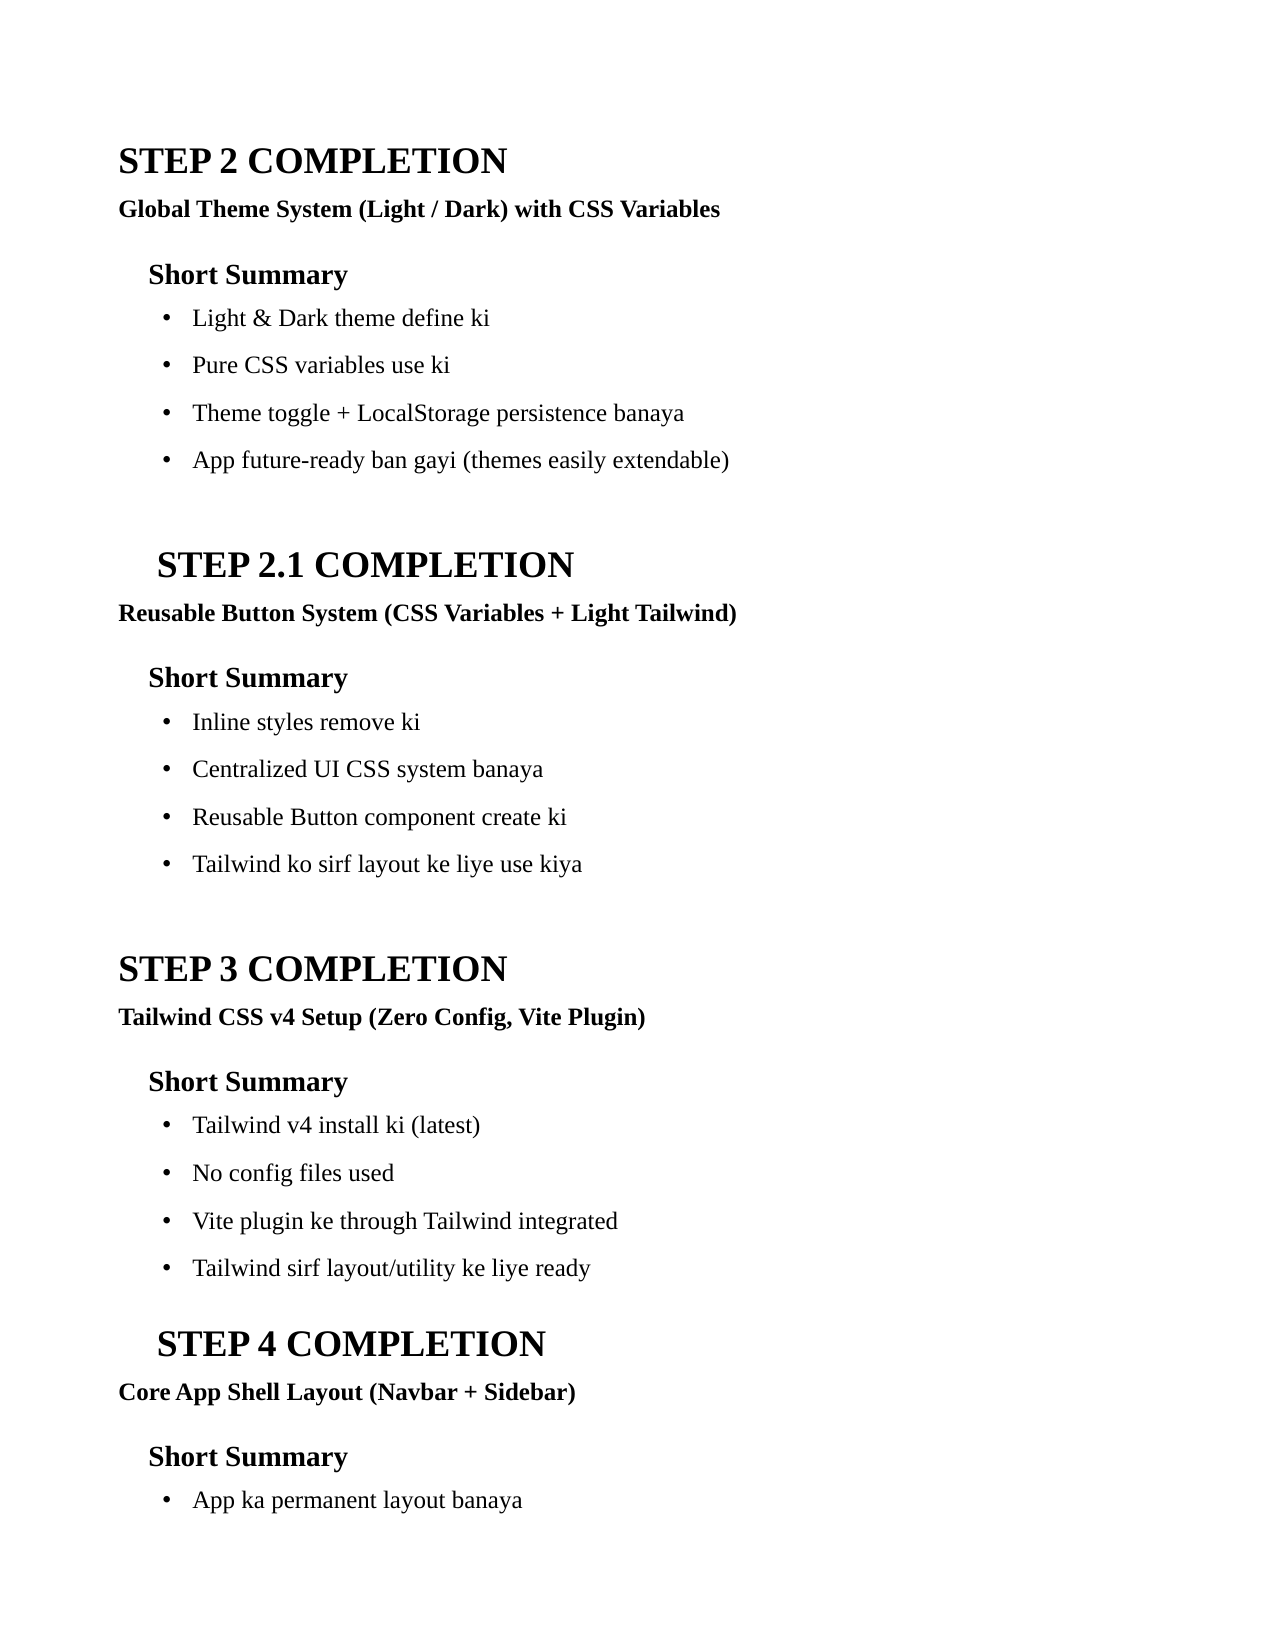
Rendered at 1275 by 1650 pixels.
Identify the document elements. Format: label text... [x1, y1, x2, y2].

subtitle 🏁 STEP 4 COMPLETION [118, 1322, 1157, 1365]
list Pure CSS variables use ki [162, 350, 1157, 379]
text Tailwind CSS v4 Setup (Zero Config, Vite Plugin) [118, 1002, 1157, 1031]
list Tailwind v4 install ki (latest) [162, 1111, 1157, 1139]
subtitle STEP 3 COMPLETION [118, 947, 1157, 990]
list Centralized UI CSS system banaya [162, 754, 1157, 783]
list Light & Dark theme define ki [162, 303, 1157, 332]
text Global Theme System (Light / Dark) with CSS Variables [118, 194, 1157, 223]
list Tailwind sirf layout/utility ke liye ready [162, 1253, 1157, 1282]
subtitle STEP 2 COMPLETION [118, 139, 1157, 182]
subtitle 🧾 Short Summary [118, 1064, 1157, 1098]
list Inline styles remove ki [162, 707, 1157, 735]
list App ka permanent layout banaya [162, 1486, 1157, 1514]
list Vite plugin ke through Tailwind integrated [162, 1206, 1157, 1234]
subtitle 🧾 Short Summary [118, 661, 1157, 694]
list Tailwind ko sirf layout ke liye use kiya [162, 849, 1157, 878]
list Theme toggle + LocalStorage persistence banaya [162, 398, 1157, 427]
list App future-ready ban gayi (themes easily extendable) [162, 446, 1157, 474]
text Core App Shell Layout (Navbar + Sidebar) [118, 1377, 1157, 1406]
subtitle 🧾 Short Summary [118, 257, 1157, 290]
subtitle 🧾 Short Summary [118, 1439, 1157, 1473]
list No config files used [162, 1158, 1157, 1187]
list Reusable Button component create ki [162, 802, 1157, 831]
text Reusable Button System (CSS Variables + Light Tailwind) [118, 598, 1157, 627]
subtitle 🏁 STEP 2.1 COMPLETION [118, 543, 1157, 586]
